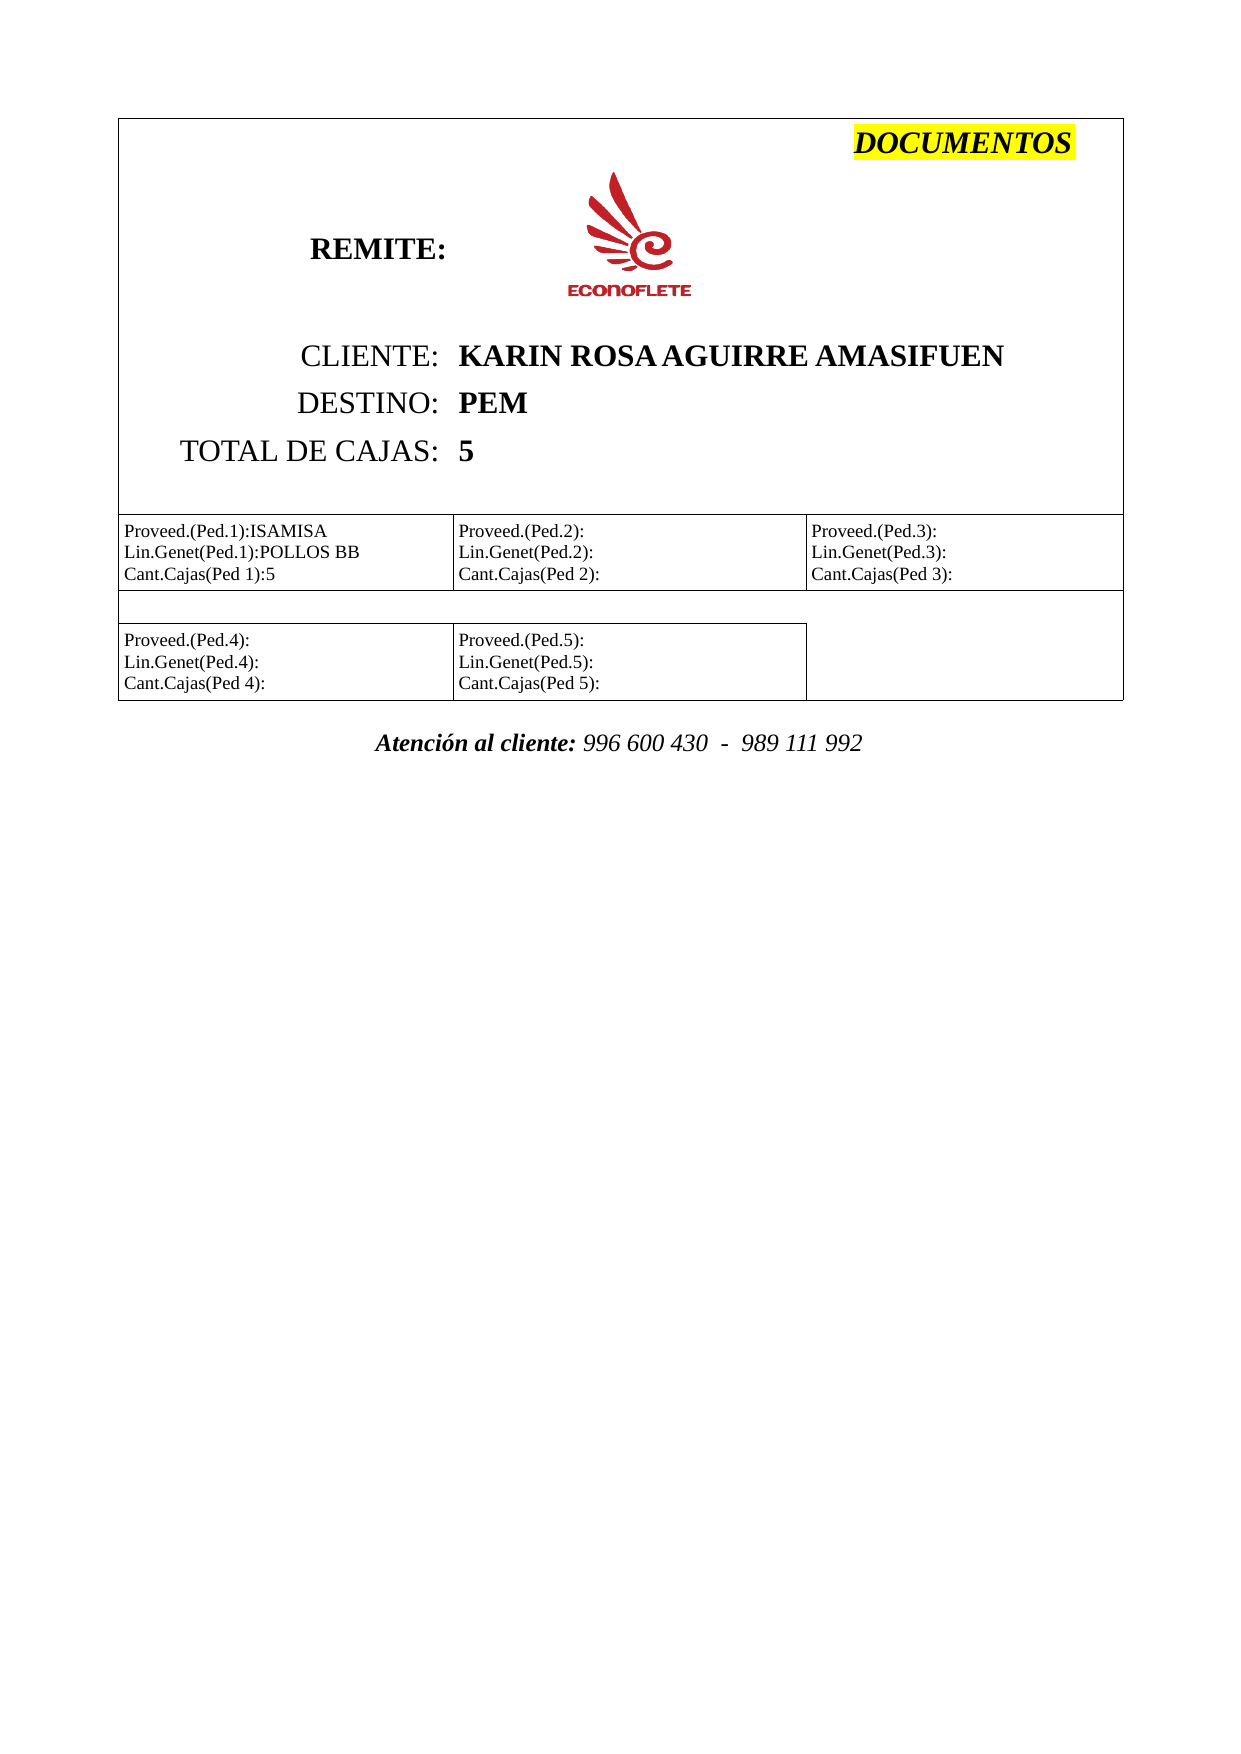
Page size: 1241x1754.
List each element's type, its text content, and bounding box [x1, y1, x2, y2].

table_cell TOTAL DE CAJAS: [119, 426, 453, 474]
table_cell PEM [453, 379, 806, 426]
table_cell DESTINO: [119, 379, 453, 426]
table_cell Proveed.(Ped.4): Lin.Genet(Ped.4): Cant.Cajas(Ped 4): [119, 624, 453, 699]
table_cell REMITE: [119, 166, 453, 332]
table_cell [119, 591, 453, 623]
table_cell Proveed.(Ped.1):ISAMISA Lin.Genet(Ped.1):POLLOS BB Cant.Cajas(Ped 1):5 [119, 515, 453, 590]
table_cell CLIENTE: [119, 332, 453, 379]
table_cell Proveed.(Ped.2): Lin.Genet(Ped.2): Cant.Cajas(Ped 2): [454, 515, 806, 590]
table_cell [453, 591, 806, 623]
table_cell [453, 166, 806, 332]
table_header [119, 119, 453, 166]
table_cell [453, 474, 806, 514]
table_header DOCUMENTOS [806, 119, 1123, 166]
table_cell KARIN ROSA AGUIRRE AMASIFUEN [453, 332, 1123, 379]
table_cell [806, 474, 1123, 514]
table_cell [119, 474, 453, 514]
table_header [453, 119, 806, 166]
table_cell [807, 623, 1123, 699]
table_cell 5 [453, 426, 1123, 474]
table_cell [806, 166, 1123, 332]
picture [552, 171, 707, 297]
table_cell Proveed.(Ped.3): Lin.Genet(Ped.3): Cant.Cajas(Ped 3): [807, 515, 1123, 590]
table_cell [806, 379, 1123, 426]
table_cell Proveed.(Ped.5): Lin.Genet(Ped.5): Cant.Cajas(Ped 5): [454, 624, 806, 699]
text Atención al cliente: 996 600 430 - 989 111 992 [118, 728, 1122, 757]
table_cell [806, 591, 1123, 623]
